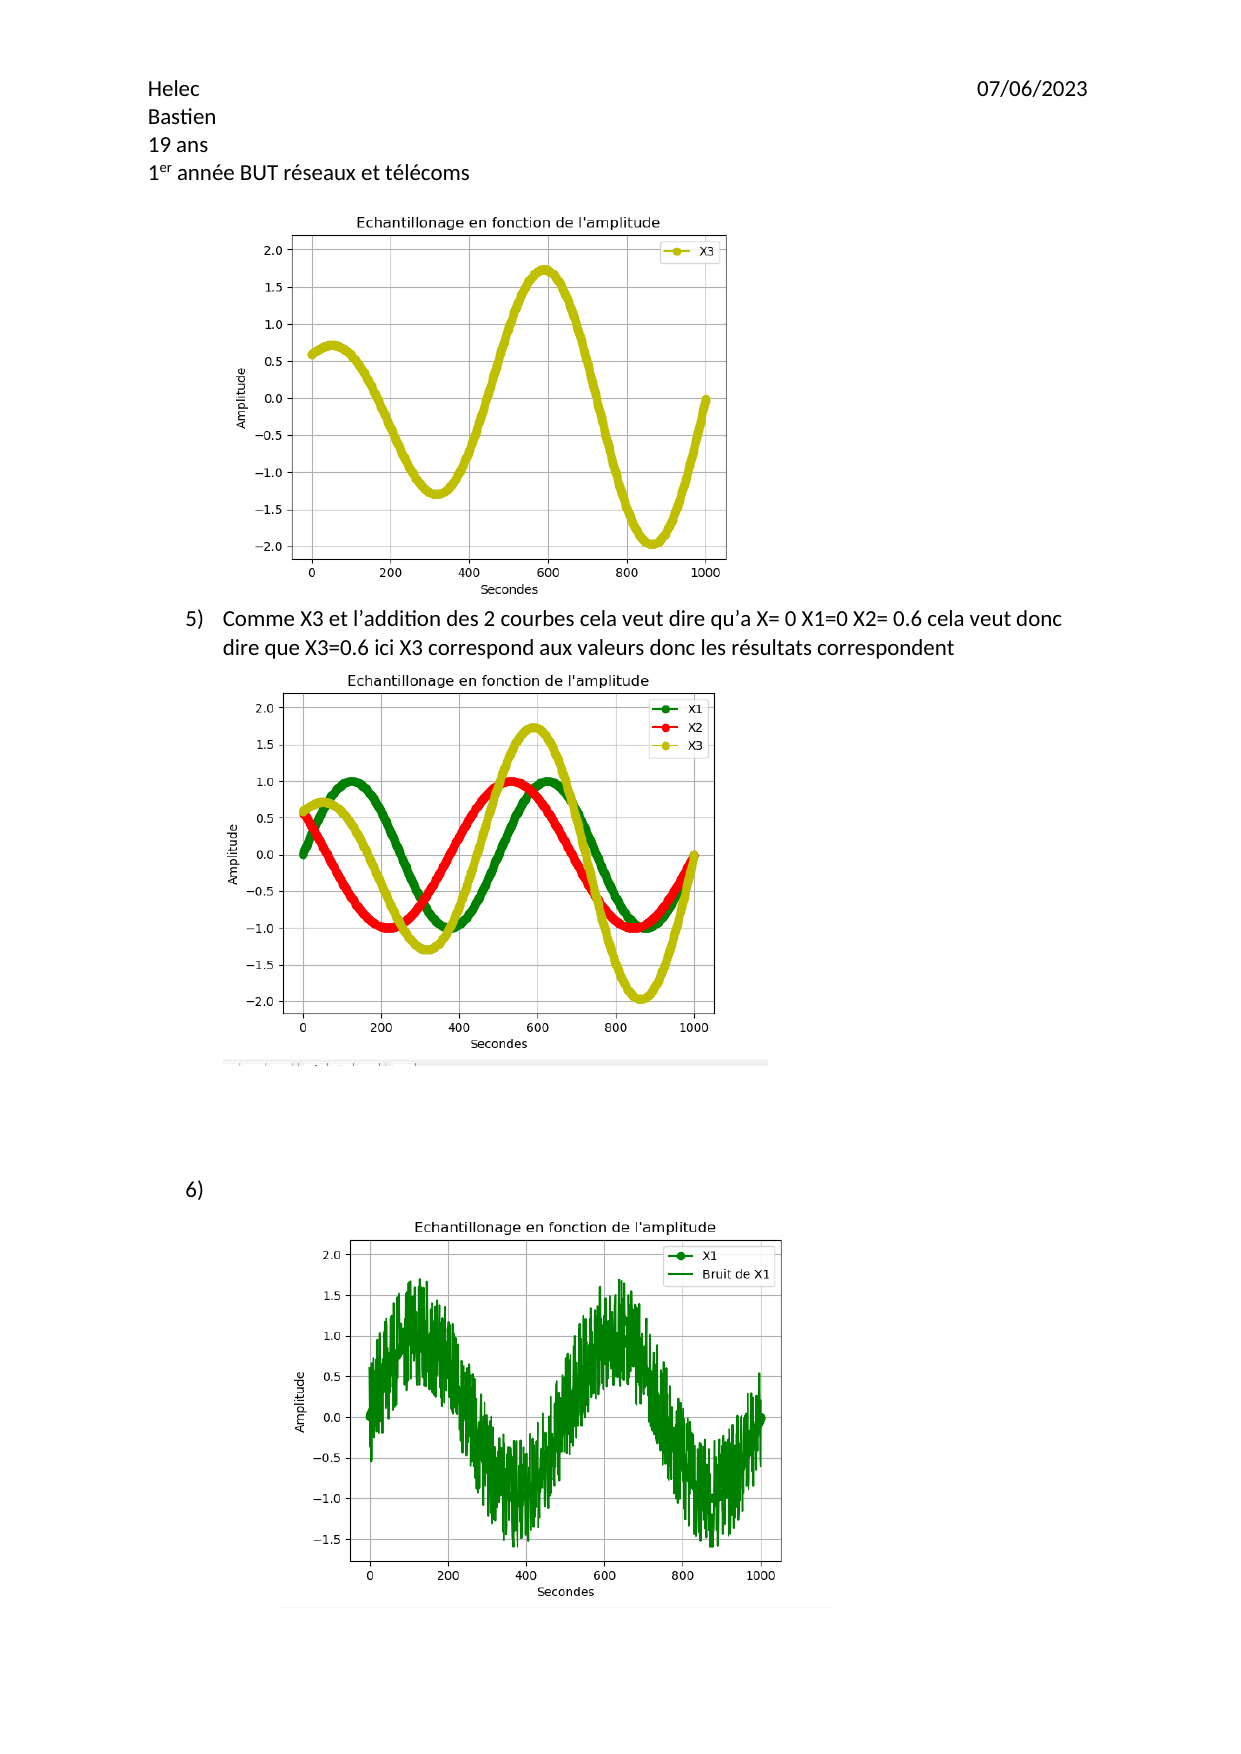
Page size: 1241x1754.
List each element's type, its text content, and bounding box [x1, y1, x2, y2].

picture [222, 185, 769, 603]
list Comme X3 et l’addition des 2 courbes cela veut dire qu’a X= 0 X1=0 X2= 0.6 cela veut donc dire que X3=0.6 ici X3 correspond aux valeurs donc les résultats correspondent [185, 604, 1093, 661]
picture [280, 1191, 834, 1608]
picture [319, 662, 678, 1066]
